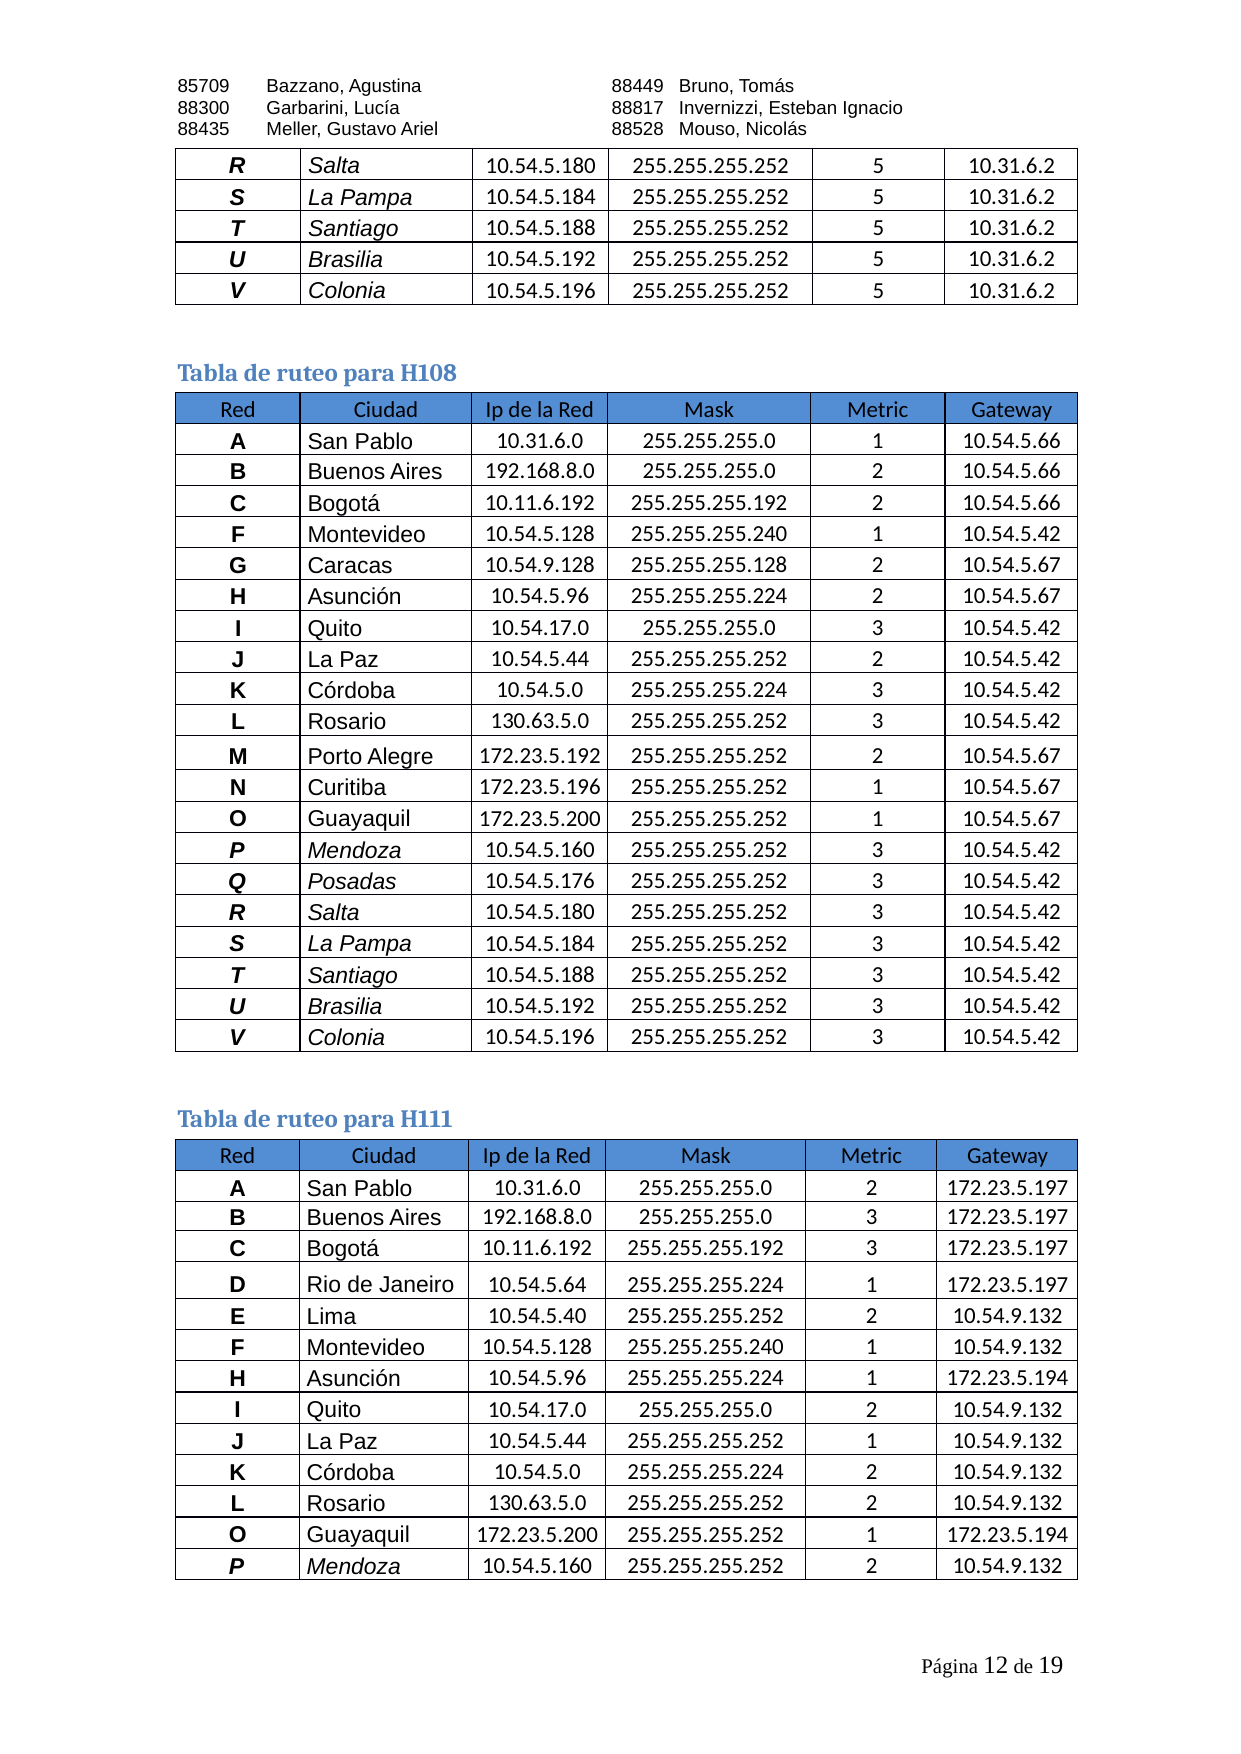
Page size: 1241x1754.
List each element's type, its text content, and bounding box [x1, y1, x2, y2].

table_cell 10.54.5.40 [469, 1299, 605, 1329]
table_cell Buenos Aires [301, 455, 471, 485]
table_cell Rio de Janeiro [300, 1262, 468, 1298]
table_cell Porto Alegre [301, 736, 471, 769]
table_cell 2 [806, 1486, 936, 1516]
table_cell 255.255.255.192 [608, 486, 810, 516]
table_cell 10.54.5.42 [946, 989, 1077, 1019]
table_cell 2 [806, 1299, 936, 1329]
table_header Ip de la Red [472, 393, 607, 423]
table_cell R [176, 149, 300, 179]
table_cell 172.23.5.197 [937, 1202, 1077, 1230]
table_cell 10.54.5.42 [946, 705, 1077, 735]
table_cell V [176, 1020, 299, 1051]
table_cell 3 [811, 895, 944, 926]
table_cell 10.54.9.132 [937, 1393, 1077, 1423]
table_cell 10.54.9.132 [937, 1549, 1077, 1579]
table_cell 3 [806, 1231, 936, 1261]
table_cell 255.255.255.252 [606, 1424, 805, 1454]
table_cell 10.54.5.180 [472, 895, 607, 926]
table_cell 3 [811, 705, 944, 735]
table_cell 255.255.255.252 [608, 802, 810, 832]
table_cell R [176, 895, 299, 926]
table_cell D [176, 1262, 299, 1298]
table_cell 3 [811, 611, 944, 641]
table_cell 255.255.255.252 [608, 705, 810, 735]
table_cell 10.54.5.160 [469, 1549, 605, 1579]
table_cell Lima [300, 1299, 468, 1329]
table_header Gateway [937, 1140, 1077, 1170]
table_cell 10.54.5.42 [946, 895, 1077, 926]
table_cell Brasilia [301, 243, 472, 273]
table_cell Brasilia [301, 989, 471, 1019]
table_cell 10.54.5.96 [472, 580, 607, 610]
table_cell B [176, 455, 299, 485]
table_cell 10.54.5.64 [469, 1262, 605, 1298]
table_cell 130.63.5.0 [472, 705, 607, 735]
table_cell Guayaquil [301, 802, 471, 832]
table_cell 255.255.255.252 [608, 864, 810, 894]
table_cell 10.54.5.44 [472, 642, 607, 672]
subtitle Tabla de ruteo para H108 [177, 359, 1063, 387]
table_cell 255.255.255.252 [608, 895, 810, 926]
table_cell Asunción [301, 580, 471, 610]
table_cell 10.31.6.2 [945, 243, 1077, 273]
table_cell 1 [811, 802, 944, 832]
table_cell Montevideo [300, 1330, 468, 1360]
table_cell 10.54.5.66 [946, 486, 1077, 516]
table_cell F [176, 517, 299, 547]
table_cell 172.23.5.194 [937, 1361, 1077, 1391]
table_cell Rosario [301, 705, 471, 735]
table_header Metric [806, 1140, 936, 1170]
table_cell V [176, 274, 300, 304]
table_cell 255.255.255.224 [606, 1361, 805, 1391]
table_cell 10.54.5.196 [473, 274, 608, 304]
table_cell P [176, 833, 299, 863]
table_cell 255.255.255.252 [609, 149, 812, 179]
table_cell 3 [811, 864, 944, 894]
table_cell C [176, 1231, 299, 1261]
table_cell Córdoba [300, 1455, 468, 1485]
table_cell 10.31.6.2 [945, 180, 1077, 210]
table_cell 255.255.255.252 [609, 274, 812, 304]
table_cell 2 [811, 455, 944, 485]
table_cell 255.255.255.252 [609, 180, 812, 210]
table_cell 255.255.255.0 [608, 424, 810, 454]
table_header Ciudad [301, 393, 471, 423]
table_cell 10.54.5.0 [472, 673, 607, 703]
table_cell I [176, 1393, 299, 1423]
table_cell 255.255.255.252 [609, 211, 812, 241]
table_cell La Pampa [301, 180, 472, 210]
table_cell 10.54.9.132 [937, 1424, 1077, 1454]
table_cell 192.168.8.0 [469, 1202, 605, 1230]
table_cell 5 [813, 274, 944, 304]
table_header Ip de la Red [469, 1140, 605, 1170]
table_cell 10.54.5.42 [946, 1020, 1077, 1051]
table_cell J [176, 1424, 299, 1454]
table_cell 10.31.6.0 [472, 424, 607, 454]
table_cell 3 [806, 1202, 936, 1230]
table_cell Santiago [301, 211, 472, 241]
table_cell T [176, 211, 300, 241]
table_cell 3 [811, 833, 944, 863]
table_cell A [176, 424, 299, 454]
table_cell G [176, 548, 299, 578]
table_cell 10.54.9.132 [937, 1486, 1077, 1516]
table_cell 255.255.255.0 [606, 1393, 805, 1423]
table_cell 2 [806, 1549, 936, 1579]
table_cell 10.54.5.67 [946, 736, 1077, 769]
table_cell 255.255.255.224 [606, 1262, 805, 1298]
table_cell A [176, 1171, 299, 1201]
table_cell 10.54.5.42 [946, 611, 1077, 641]
table_cell 1 [806, 1424, 936, 1454]
table_cell 10.54.5.180 [473, 149, 608, 179]
table_cell 10.54.9.132 [937, 1455, 1077, 1485]
table_cell 255.255.255.192 [606, 1231, 805, 1261]
table_cell 255.255.255.252 [608, 989, 810, 1019]
table_header Red [176, 1140, 299, 1170]
table_cell 255.255.255.0 [608, 611, 810, 641]
table_cell 172.23.5.197 [937, 1262, 1077, 1298]
table_cell 10.54.5.44 [469, 1424, 605, 1454]
table_cell 2 [811, 486, 944, 516]
table_cell P [176, 1549, 299, 1579]
table_cell 172.23.5.194 [937, 1518, 1077, 1548]
table_cell 255.255.255.128 [608, 548, 810, 578]
table_cell 255.255.255.240 [608, 517, 810, 547]
table_cell 10.54.5.67 [946, 802, 1077, 832]
table_cell 255.255.255.252 [608, 770, 810, 801]
table_cell N [176, 770, 299, 801]
table_cell Santiago [301, 958, 471, 988]
table_cell 1 [806, 1330, 936, 1360]
table_cell S [176, 180, 300, 210]
table_header Mask [608, 393, 810, 423]
table_cell 10.31.6.2 [945, 149, 1077, 179]
table_cell 255.255.255.240 [606, 1330, 805, 1360]
table_cell C [176, 486, 299, 516]
table_cell 255.255.255.252 [608, 642, 810, 672]
table_cell 10.54.5.188 [472, 958, 607, 988]
table_cell 1 [806, 1262, 936, 1298]
table_cell 10.31.6.2 [945, 211, 1077, 241]
table_cell 172.23.5.196 [472, 770, 607, 801]
table_cell 2 [806, 1171, 936, 1201]
table_cell 10.11.6.192 [472, 486, 607, 516]
table_cell 255.255.255.252 [608, 736, 810, 769]
table_cell 255.255.255.0 [608, 455, 810, 485]
table_cell 2 [811, 642, 944, 672]
table_cell 255.255.255.252 [606, 1518, 805, 1548]
table_cell Colonia [301, 1020, 471, 1051]
table_cell 10.54.5.42 [946, 864, 1077, 894]
table_cell 130.63.5.0 [469, 1486, 605, 1516]
table_cell 255.255.255.224 [606, 1455, 805, 1485]
table_cell La Pampa [301, 927, 471, 957]
table_cell 255.255.255.252 [606, 1299, 805, 1329]
table_cell 5 [813, 180, 944, 210]
table_cell H [176, 580, 299, 610]
table_cell O [176, 1518, 299, 1548]
table_cell K [176, 673, 299, 703]
table_cell 1 [806, 1518, 936, 1548]
table_cell J [176, 642, 299, 672]
table_cell K [176, 1455, 299, 1485]
table_cell Mendoza [300, 1549, 468, 1579]
table_cell 255.255.255.252 [606, 1549, 805, 1579]
table_cell 255.255.255.252 [608, 958, 810, 988]
table_header Gateway [946, 393, 1077, 423]
table_cell T [176, 958, 299, 988]
table_cell 255.255.255.224 [608, 673, 810, 703]
table_cell 10.54.5.66 [946, 455, 1077, 485]
table_cell E [176, 1299, 299, 1329]
table_cell 10.54.5.184 [472, 927, 607, 957]
table_cell 2 [806, 1455, 936, 1485]
table_cell Posadas [301, 864, 471, 894]
table_cell 10.54.5.128 [472, 517, 607, 547]
table_cell Córdoba [301, 673, 471, 703]
table_cell 10.54.5.42 [946, 833, 1077, 863]
table_cell 10.54.17.0 [472, 611, 607, 641]
table_cell M [176, 736, 299, 769]
table_cell Caracas [301, 548, 471, 578]
table_cell 3 [811, 673, 944, 703]
table_cell 10.54.5.192 [472, 989, 607, 1019]
table_cell 172.23.5.192 [472, 736, 607, 769]
table_cell La Paz [300, 1424, 468, 1454]
table_cell 10.54.5.67 [946, 580, 1077, 610]
table_cell S [176, 927, 299, 957]
table_cell Buenos Aires [300, 1202, 468, 1230]
table_cell 2 [811, 736, 944, 769]
table_cell 10.54.5.96 [469, 1361, 605, 1391]
table_cell Quito [301, 611, 471, 641]
table_cell 255.255.255.252 [608, 1020, 810, 1051]
table_cell 10.11.6.192 [469, 1231, 605, 1261]
table_cell 10.54.9.132 [937, 1299, 1077, 1329]
table_cell Asunción [300, 1361, 468, 1391]
table_cell Quito [300, 1393, 468, 1423]
table_cell 1 [806, 1361, 936, 1391]
table_cell 3 [811, 927, 944, 957]
table_cell 2 [811, 580, 944, 610]
table_cell Curitiba [301, 770, 471, 801]
table_header Mask [606, 1140, 805, 1170]
table_cell 10.54.5.67 [946, 548, 1077, 578]
table_cell 10.54.5.184 [473, 180, 608, 210]
table_cell L [176, 1486, 299, 1516]
table_cell 10.31.6.0 [469, 1171, 605, 1201]
table_cell 255.255.255.224 [608, 580, 810, 610]
table_cell 1 [811, 770, 944, 801]
table_cell 10.54.5.42 [946, 927, 1077, 957]
table_cell 5 [813, 243, 944, 273]
subtitle Tabla de ruteo para H111 [177, 1105, 1063, 1134]
table_cell 1 [811, 424, 944, 454]
table_cell 3 [811, 989, 944, 1019]
table_cell 192.168.8.0 [472, 455, 607, 485]
table_cell 255.255.255.252 [608, 833, 810, 863]
table_cell Bogotá [301, 486, 471, 516]
table_cell 10.54.9.132 [937, 1330, 1077, 1360]
table_cell U [176, 243, 300, 273]
table_cell B [176, 1202, 299, 1230]
table_cell 172.23.5.200 [472, 802, 607, 832]
table_cell U [176, 989, 299, 1019]
table_cell Salta [301, 895, 471, 926]
table_cell 255.255.255.252 [609, 243, 812, 273]
table_cell 5 [813, 211, 944, 241]
table_cell 2 [811, 548, 944, 578]
table_cell 172.23.5.200 [469, 1518, 605, 1548]
table_cell 10.54.9.128 [472, 548, 607, 578]
table_cell 255.255.255.0 [606, 1171, 805, 1201]
table_cell O [176, 802, 299, 832]
table_cell F [176, 1330, 299, 1360]
table_cell 10.54.5.42 [946, 517, 1077, 547]
table_cell 10.54.5.66 [946, 424, 1077, 454]
table_cell Colonia [301, 274, 472, 304]
table_header Metric [811, 393, 944, 423]
table_cell La Paz [301, 642, 471, 672]
table_header Ciudad [300, 1140, 468, 1170]
table_cell 172.23.5.197 [937, 1171, 1077, 1201]
table_cell 10.54.5.42 [946, 958, 1077, 988]
table_cell H [176, 1361, 299, 1391]
table_cell 10.54.5.42 [946, 673, 1077, 703]
table_cell 255.255.255.252 [606, 1486, 805, 1516]
table_cell 255.255.255.0 [606, 1202, 805, 1230]
table_cell 10.54.5.192 [473, 243, 608, 273]
table_cell 3 [811, 958, 944, 988]
table_cell Montevideo [301, 517, 471, 547]
table_cell 10.54.5.176 [472, 864, 607, 894]
table_cell 2 [806, 1393, 936, 1423]
table_cell 10.54.5.128 [469, 1330, 605, 1360]
table_header Red [176, 393, 299, 423]
table_cell 10.54.17.0 [469, 1393, 605, 1423]
table_cell Bogotá [300, 1231, 468, 1261]
table_cell San Pablo [300, 1171, 468, 1201]
table_cell 10.54.5.160 [472, 833, 607, 863]
table_cell 10.54.5.42 [946, 642, 1077, 672]
table_cell I [176, 611, 299, 641]
table_cell 10.54.5.0 [469, 1455, 605, 1485]
table_cell 172.23.5.197 [937, 1231, 1077, 1261]
table_cell 5 [813, 149, 944, 179]
table_cell 1 [811, 517, 944, 547]
table_cell 10.31.6.2 [945, 274, 1077, 304]
table_cell Mendoza [301, 833, 471, 863]
table_cell 10.54.5.196 [472, 1020, 607, 1051]
table_cell 3 [811, 1020, 944, 1051]
table_cell Salta [301, 149, 472, 179]
table_cell Guayaquil [300, 1518, 468, 1548]
table_cell 255.255.255.252 [608, 927, 810, 957]
table_cell L [176, 705, 299, 735]
table_cell 10.54.5.67 [946, 770, 1077, 801]
table_cell 10.54.5.188 [473, 211, 608, 241]
table_cell Rosario [300, 1486, 468, 1516]
table_cell San Pablo [301, 424, 471, 454]
table_cell Q [176, 864, 299, 894]
